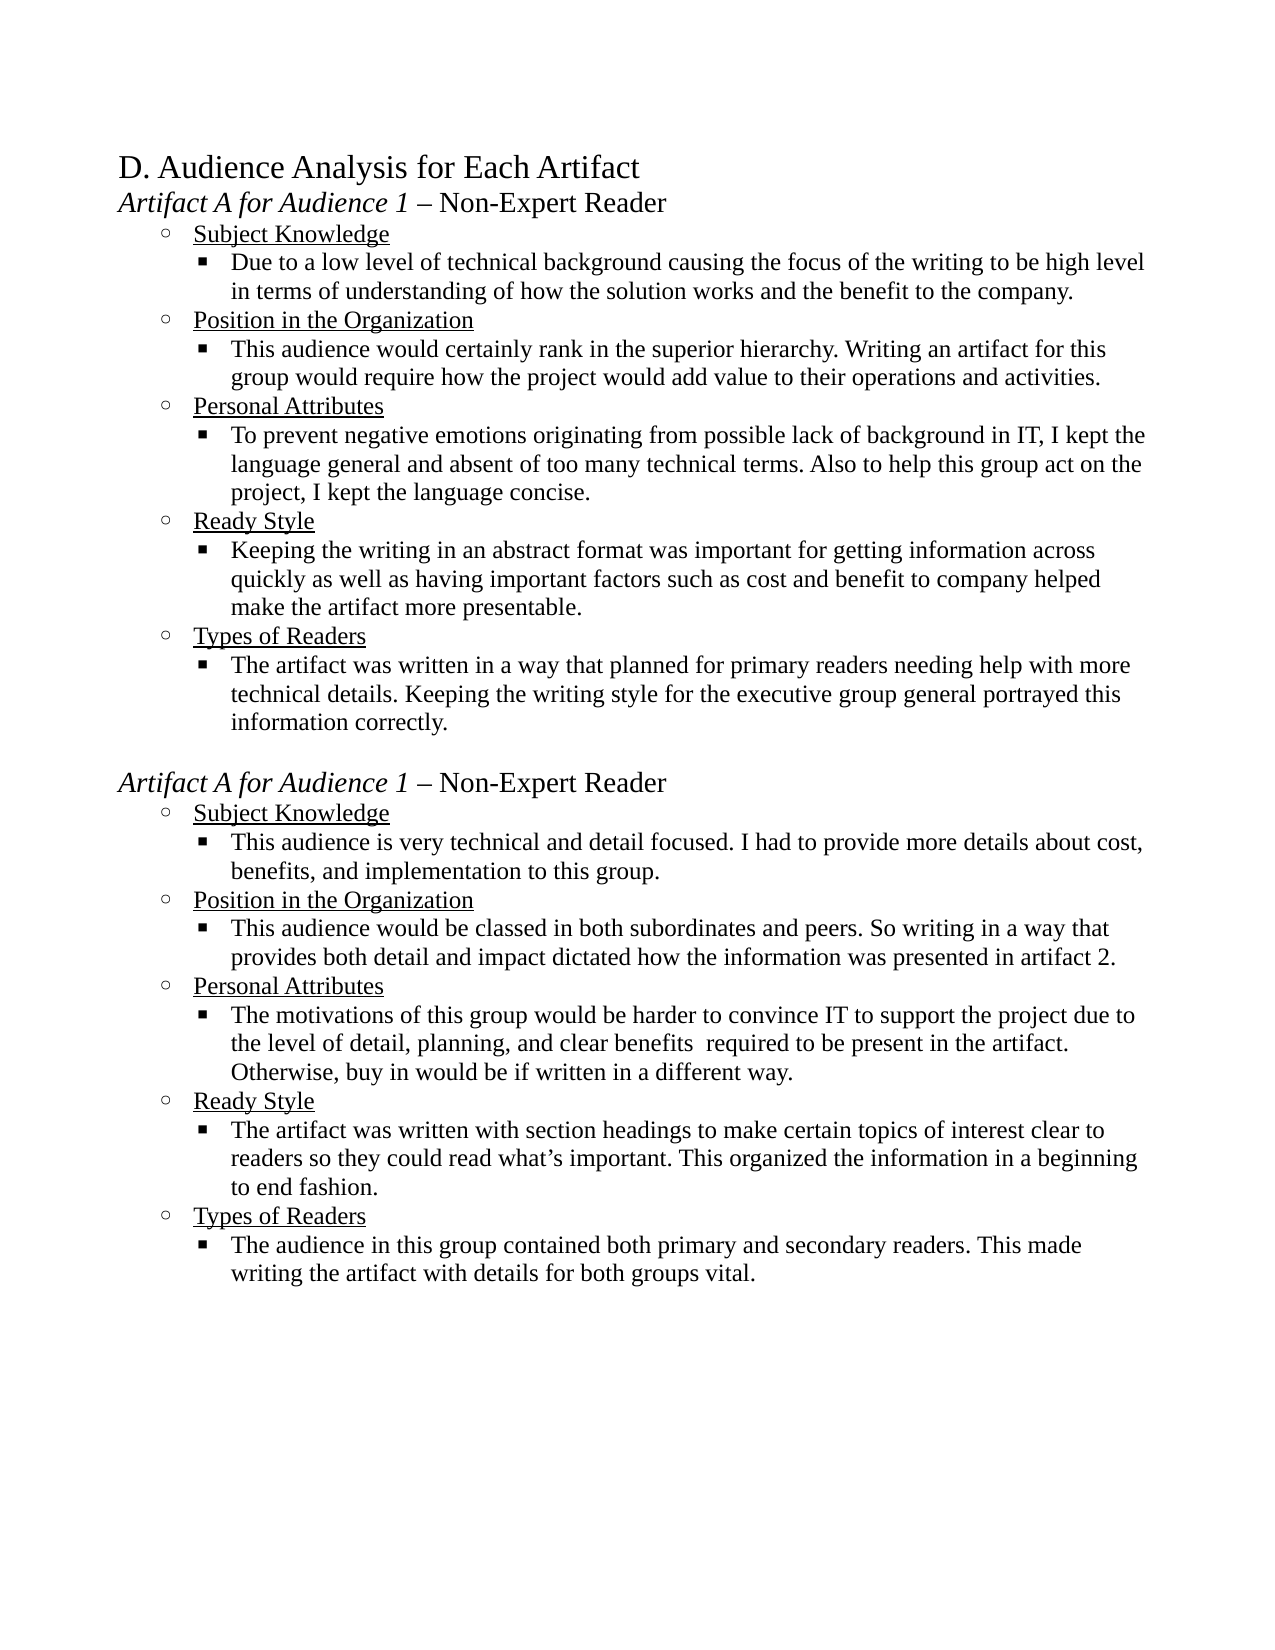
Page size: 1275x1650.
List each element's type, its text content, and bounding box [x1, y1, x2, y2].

list Due to a low level of technical background causing the focus of the writing to be high level in terms of understanding of how the solution works and the benefit to the company. [193, 247, 1157, 305]
text Artifact A for Audience 1 – Non-Expert Reader [118, 185, 1157, 219]
text Artifact A for Audience 1 – Non-Expert Reader [118, 765, 1157, 798]
list Ready Style [156, 506, 1157, 535]
list Position in the Organization [156, 885, 1157, 913]
list This audience is very technical and detail focused. I had to provide more details about cost, benefits, and implementation to this group. [193, 827, 1157, 885]
list The audience in this group contained both primary and secondary readers. This made writing the artifact with details for both groups vital. [193, 1230, 1157, 1287]
list Position in the Organization [156, 305, 1157, 334]
list The artifact was written in a way that planned for primary readers needing help with more technical details. Keeping the writing style for the executive group general portrayed this information correctly. [193, 650, 1157, 736]
list The motivations of this group would be harder to convince IT to support the project due to the level of detail, planning, and clear benefits required to be present in the artifact. Otherwise, buy in would be if written in a different way. [193, 1000, 1157, 1086]
list This audience would be classed in both subordinates and peers. So writing in a way that provides both detail and impact dictated how the information was presented in artifact 2. [193, 913, 1157, 971]
list Ready Style [156, 1086, 1157, 1115]
list Types of Readers [156, 621, 1157, 650]
list Types of Readers [156, 1201, 1157, 1230]
list Keeping the writing in an abstract format was important for getting information across quickly as well as having important factors such as cost and benefit to company helped make the artifact more presentable. [193, 535, 1157, 621]
list To prevent negative emotions originating from possible lack of background in IT, I kept the language general and absent of too many technical terms. Also to help this group act on the project, I kept the language concise. [193, 420, 1157, 506]
list Personal Attributes [156, 391, 1157, 420]
list This audience would certainly rank in the superior hierarchy. Writing an artifact for this group would require how the project would add value to their operations and activities. [193, 334, 1157, 391]
list Personal Attributes [156, 971, 1157, 1000]
list The artifact was written with section headings to make certain topics of interest clear to readers so they could read what’s important. This organized the information in a beginning to end fashion. [193, 1115, 1157, 1201]
text D. Audience Analysis for Each Artifact [118, 147, 1157, 185]
list Subject Knowledge [156, 798, 1157, 827]
list Subject Knowledge [156, 219, 1157, 247]
